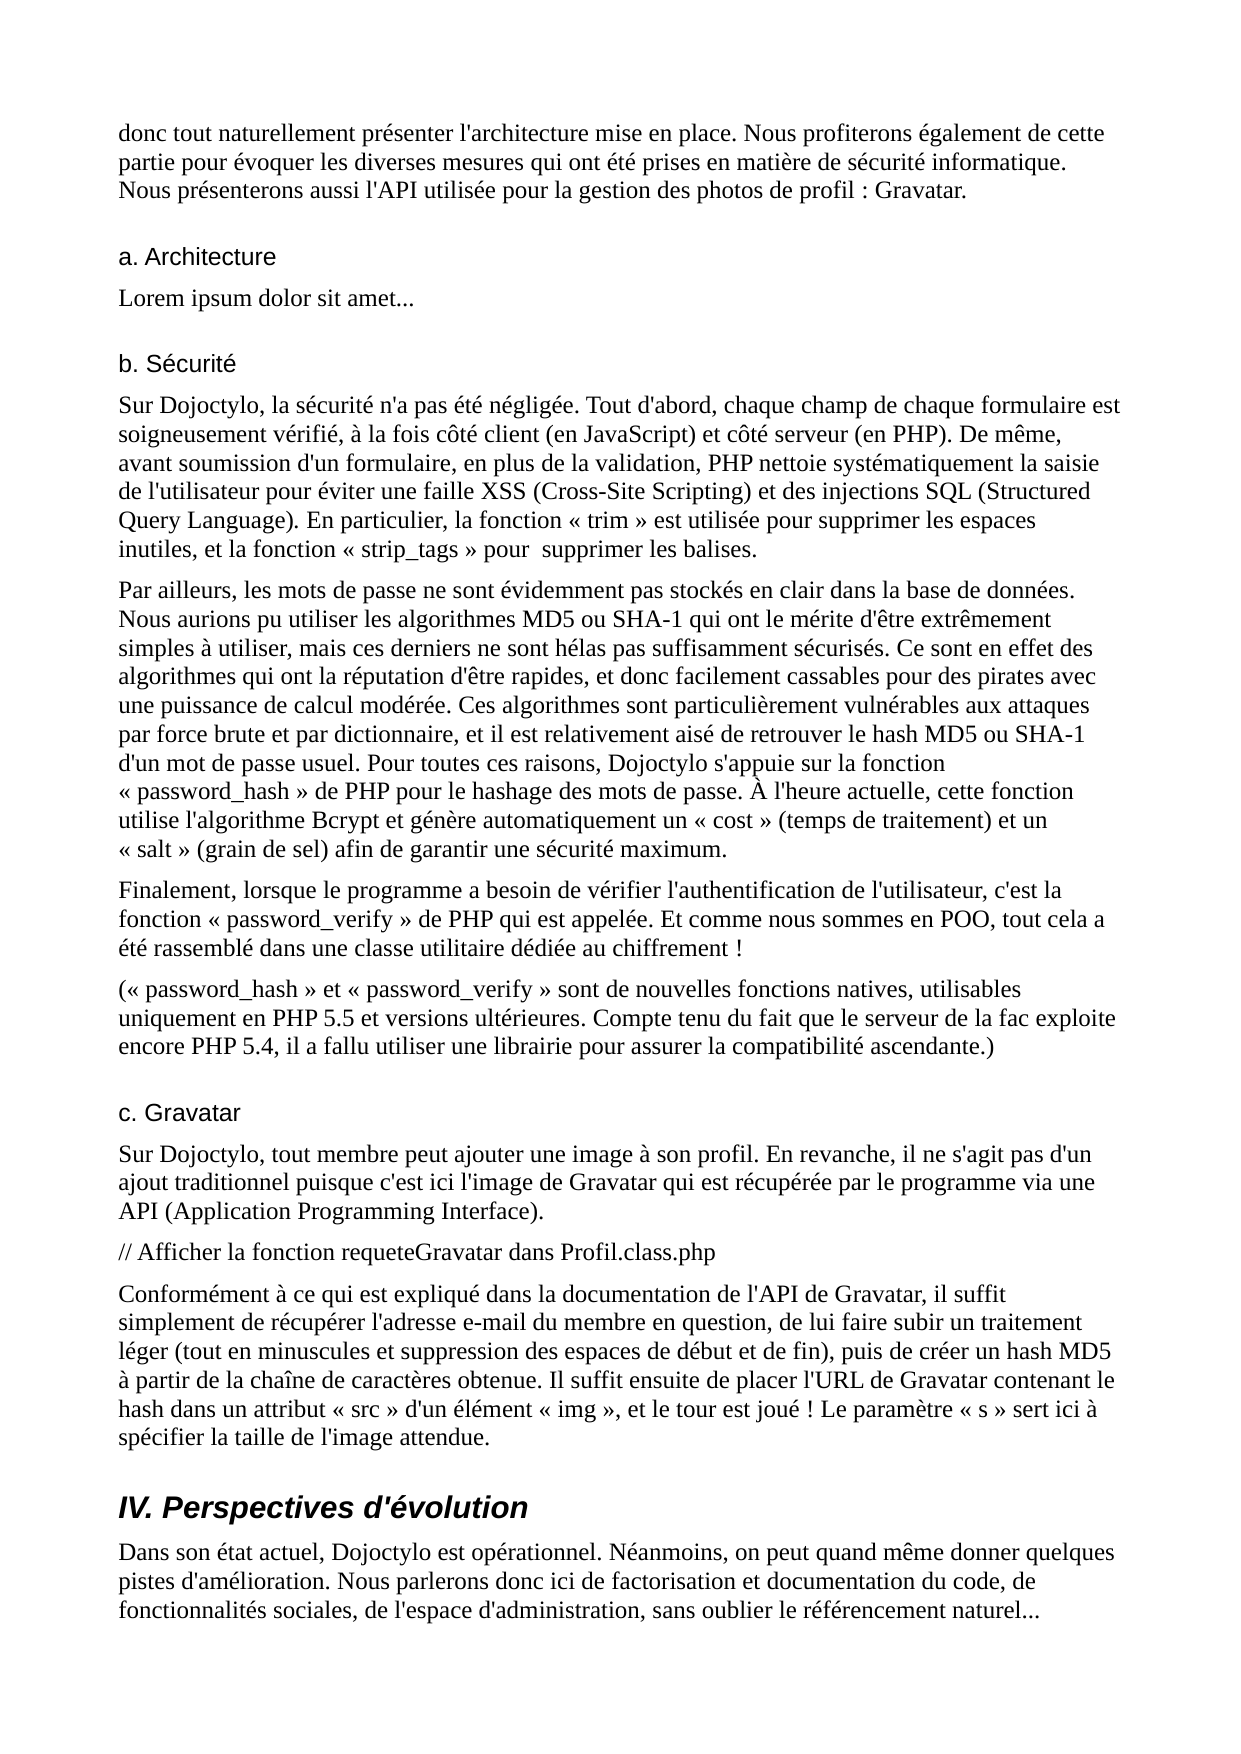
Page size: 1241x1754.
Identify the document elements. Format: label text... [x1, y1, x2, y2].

text Sur Dojoctylo, la sécurité n'a pas été négligée. Tout d'abord, chaque champ de chaque formulaire est soigneusement vérifié, à la fois côté client (en JavaScript) et côté serveur (en PHP). De même, avant soumission d'un formulaire, en plus de la validation, PHP nettoie systématiquement la saisie de l'utilisateur pour éviter une faille XSS (Cross-Site Scripting) et des injections SQL (Structured Query Language). En particulier, la fonction « trim » est utilisée pour supprimer les espaces inutiles, et la fonction « strip_tags » pour supprimer les balises. [118, 390, 1122, 563]
text Par ailleurs, les mots de passe ne sont évidemment pas stockés en clair dans la base de données. Nous aurions pu utiliser les algorithmes MD5 ou SHA-1 qui ont le mérite d'être extrêmement simples à utiliser, mais ces derniers ne sont hélas pas suffisamment sécurisés. Ce sont en effet des algorithmes qui ont la réputation d'être rapides, et donc facilement cassables pour des pirates avec une puissance de calcul modérée. Ces algorithmes sont particulièrement vulnérables aux attaques par force brute et par dictionnaire, et il est relativement aisé de retrouver le hash MD5 ou SHA-1 d'un mot de passe usuel. Pour toutes ces raisons, Dojoctylo s'appuie sur la fonction « password_hash » de PHP pour le hashage des mots de passe. À l'heure actuelle, cette fonction utilise l'algorithme Bcrypt et génère automatiquement un « cost » (temps de traitement) et un « salt » (grain de sel) afin de garantir une sécurité maximum. [118, 575, 1122, 863]
text Conformément à ce qui est expliqué dans la documentation de l'API de Gravatar, il suffit simplement de récupérer l'adresse e-mail du membre en question, de lui faire subir un traitement léger (tout en minuscules et suppression des espaces de début et de fin), puis de créer un hash MD5 à partir de la chaîne de caractères obtenue. Il suffit ensuite de placer l'URL de Gravatar contenant le hash dans un attribut « src » d'un élément « img », et le tour est joué ! Le paramètre « s » sert ici à spécifier la taille de l'image attendue. [118, 1279, 1122, 1451]
text Sur Dojoctylo, tout membre peut ajouter une image à son profil. En revanche, il ne s'agit pas d'un ajout traditionnel puisque c'est ici l'image de Gravatar qui est récupérée par le programme via une API (Application Programming Interface). [118, 1139, 1122, 1225]
subtitle a. Architecture [118, 242, 1122, 270]
text Finalement, lorsque le programme a besoin de vérifier l'authentification de l'utilisateur, c'est la fonction « password_verify » de PHP qui est appelée. Et comme nous sommes en POO, tout cela a été rassemblé dans une classe utilitaire dédiée au chiffrement ! [118, 875, 1122, 961]
subtitle b. Sécurité [118, 349, 1122, 378]
text (« password_hash » et « password_verify » sont de nouvelles fonctions natives, utilisables uniquement en PHP 5.5 et versions ultérieures. Compte tenu du fait que le serveur de la fac exploite encore PHP 5.4, il a fallu utiliser une librairie pour assurer la compatibilité ascendante.) [118, 974, 1122, 1060]
text donc tout naturellement présenter l'architecture mise en place. Nous profiterons également de cette partie pour évoquer les diverses mesures qui ont été prises en matière de sécurité informatique. Nous présenterons aussi l'API utilisée pour la gestion des photos de profil : Gravatar. [118, 118, 1122, 204]
subtitle c. Gravatar [118, 1098, 1122, 1126]
text // Afficher la fonction requeteGravatar dans Profil.class.php [118, 1237, 1122, 1266]
text Lorem ipsum dolor sit amet... [118, 283, 1122, 312]
subtitle IV. Perspectives d'évolution [118, 1489, 1122, 1525]
text Dans son état actuel, Dojoctylo est opérationnel. Néanmoins, on peut quand même donner quelques pistes d'amélioration. Nous parlerons donc ici de factorisation et documentation du code, de fonctionnalités sociales, de l'espace d'administration, sans oublier le référencement naturel... [118, 1537, 1122, 1623]
